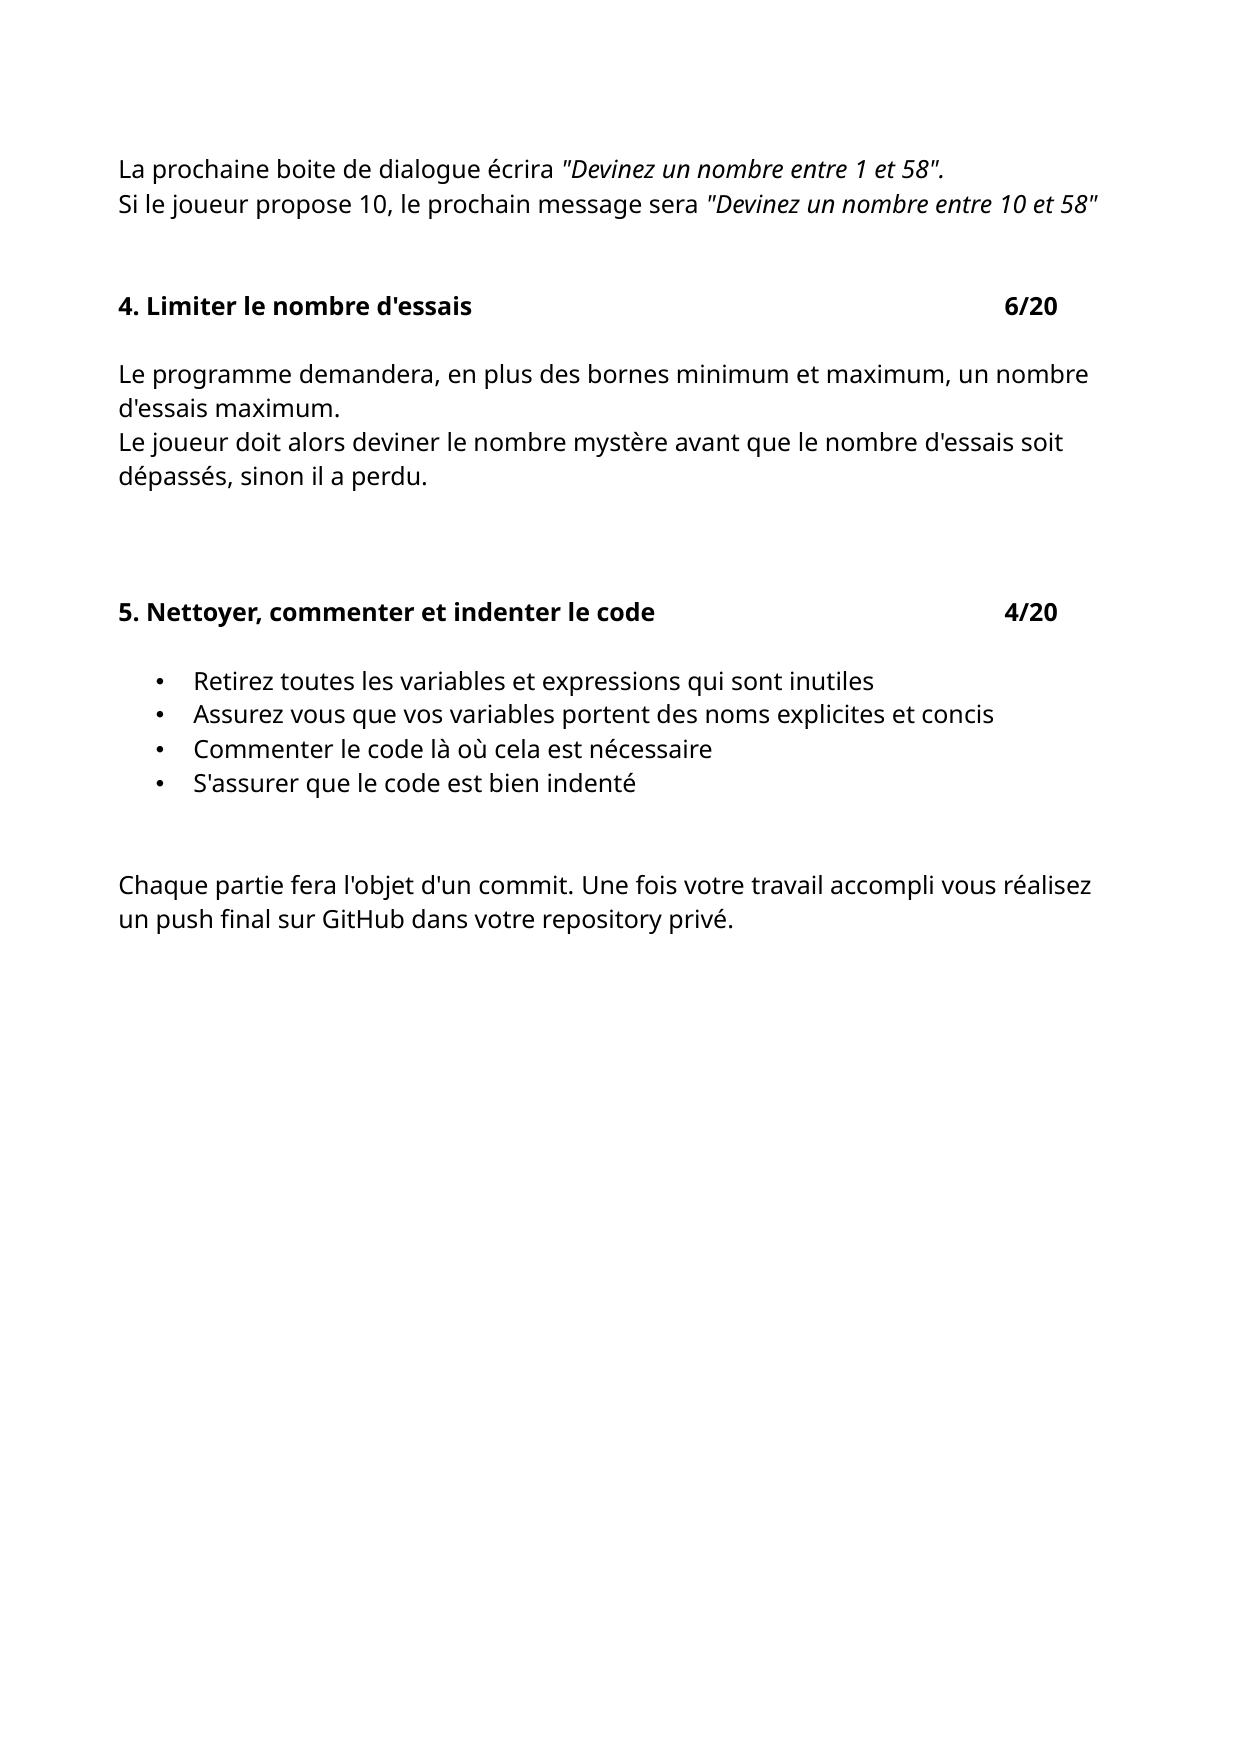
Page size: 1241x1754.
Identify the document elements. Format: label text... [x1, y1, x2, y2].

text Si le joueur propose 10, le prochain message sera "Devinez un nombre entre 10 et 58" [118, 186, 1122, 220]
list S'assurer que le code est bien indenté [156, 765, 1122, 799]
list Commenter le code là où cela est nécessaire [156, 731, 1122, 765]
list Assurez vous que vos variables portent des noms explicites et concis [156, 697, 1122, 731]
text La prochaine boite de dialogue écrira "Devinez un nombre entre 1 et 58". [118, 152, 1122, 186]
text Le programme demandera, en plus des bornes minimum et maximum, un nombre d'essais maximum. [118, 357, 1122, 425]
text Chaque partie fera l'objet d'un commit. Une fois votre travail accompli vous réalisez un push final sur GitHub dans votre repository privé. [118, 867, 1122, 936]
list Retirez toutes les variables et expressions qui sont inutiles [156, 663, 1122, 697]
text Le joueur doit alors deviner le nombre mystère avant que le nombre d'essais soit dépassés, sinon il a perdu. [118, 425, 1122, 493]
text 5. Nettoyer, commenter et indenter le code 4/20 [118, 595, 1122, 629]
text 4. Limiter le nombre d'essais 6/20 [118, 288, 1122, 322]
